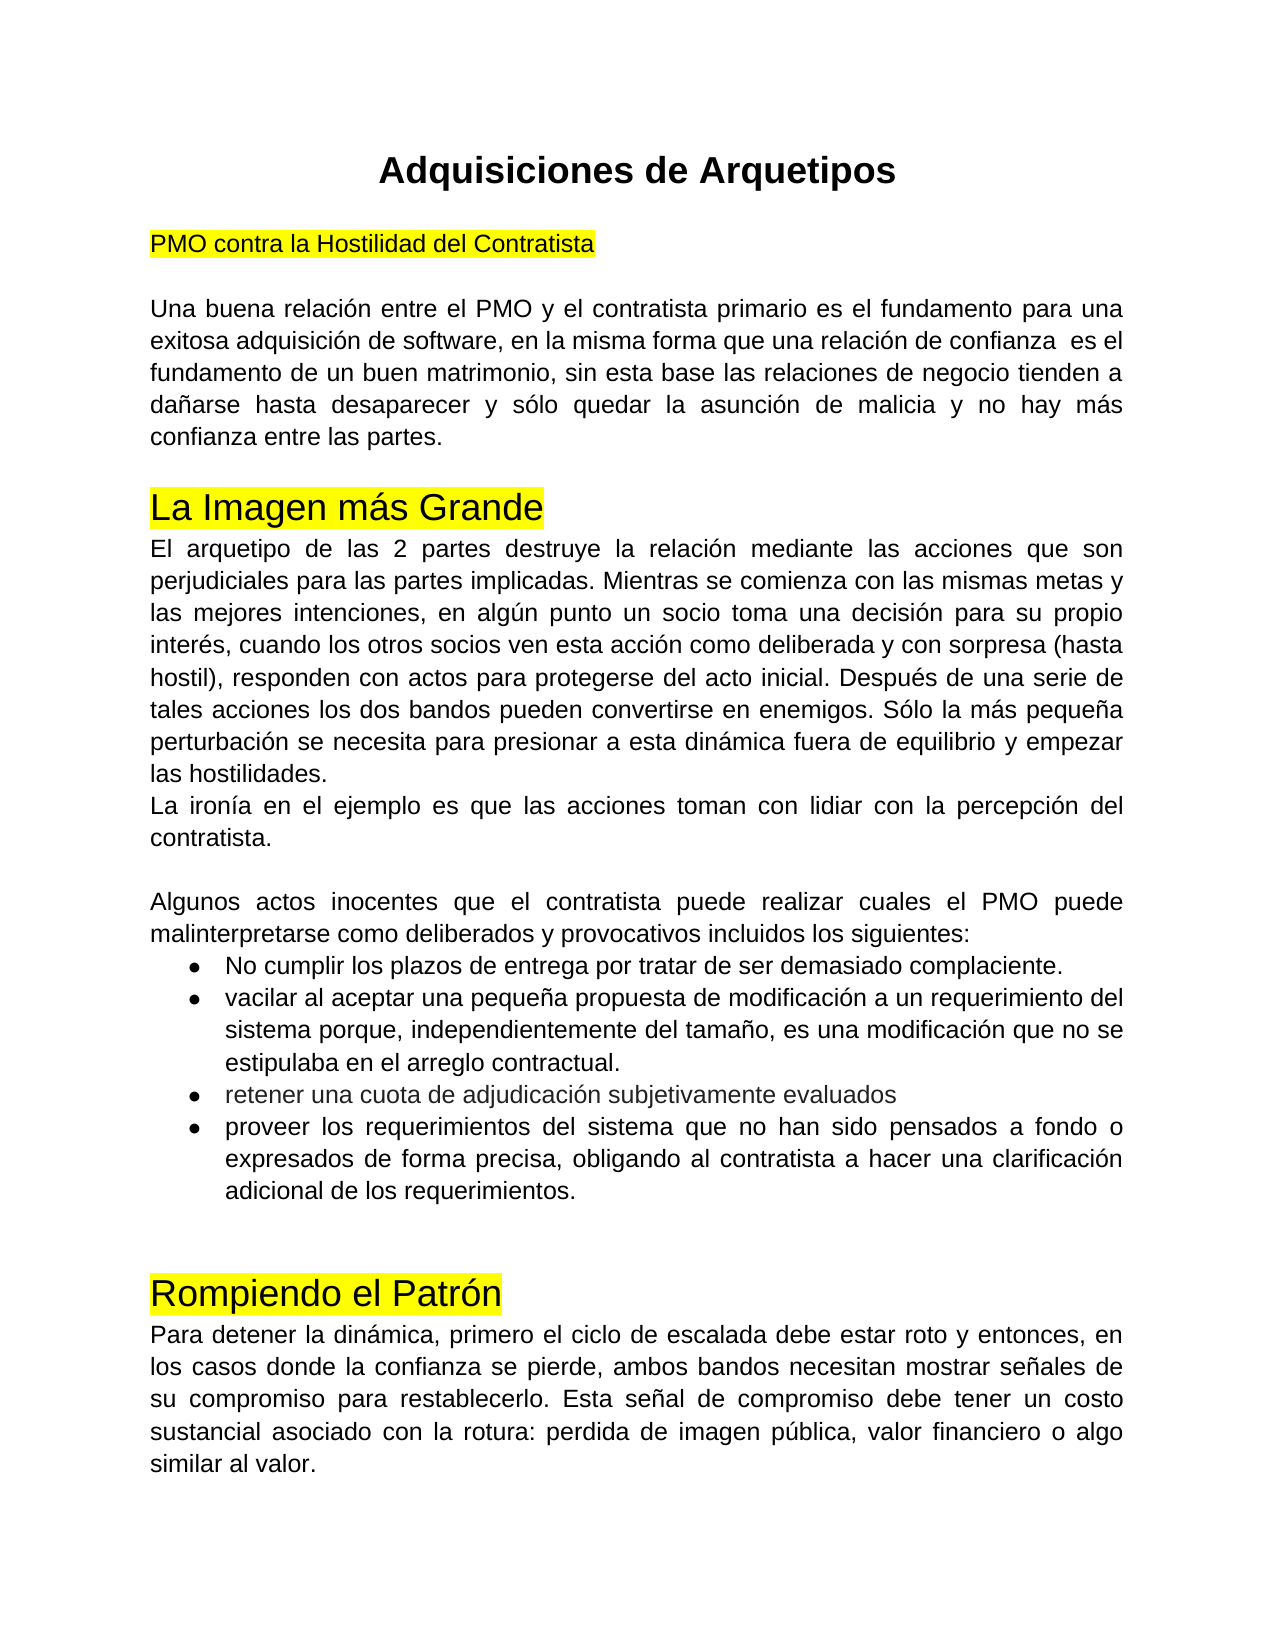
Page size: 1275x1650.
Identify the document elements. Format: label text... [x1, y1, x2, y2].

text Algunos actos inocentes que el contratista puede realizar cuales el PMO puede malinterpretarse como deliberados y provocativos incluidos los siguientes: [150, 888, 1125, 948]
list vacilar al aceptar una pequeña propuesta de modificación a un requerimiento del sistema porque, independientemente del tamaño, es una modificación que no se estipulaba en el arreglo contractual. [187, 984, 1125, 1076]
text Una buena relación entre el PMO y el contratista primario es el fundamento para una exitosa adquisición de software, en la misma forma que una relación de confianza es el fundamento de un buen matrimonio, sin esta base las relaciones de negocio tienden a dañarse hasta desaparecer y sólo quedar la asunción de malicia y no hay más confianza entre las partes. [150, 294, 1125, 451]
list retener una cuota de adjudicación subjetivamente evaluados [187, 1080, 1125, 1108]
text Rompiendo el Patrón [150, 1273, 1125, 1315]
text El arquetipo de las 2 partes destruye la relación mediante las acciones que son perjudiciales para las partes implicadas. Mientras se comienza con las mismas metas y las mejores intenciones, en algún punto un socio toma una decisión para su propio interés, cuando los otros socios ven esta acción como deliberada y con sorpresa (hasta hostil), responden con actos para protegerse del acto inicial. Después de una serie de tales acciones los dos bandos pueden convertirse en enemigos. Sólo la más pequeña perturbación se necesita para presionar a esta dinámica fuera de equilibrio y empezar las hostilidades. [150, 535, 1125, 787]
list proveer los requerimientos del sistema que no han sido pensados a fondo o expresados de forma precisa, obligando al contratista a hacer una clarificación adicional de los requerimientos. [187, 1112, 1125, 1204]
text La Imagen más Grande [150, 487, 1125, 529]
text PMO contra la Hostilidad del Contratista [150, 230, 1125, 258]
text Adquisiciones de Arquetipos [150, 150, 1125, 192]
text La ironía en el ejemplo es que las acciones toman con lidiar con la percepción del contratista. [150, 792, 1125, 852]
list No cumplir los plazos de entrega por tratar de ser demasiado complaciente. [187, 952, 1125, 980]
text Para detener la dinámica, primero el ciclo de escalada debe estar roto y entonces, en los casos donde la confianza se pierde, ambos bandos necesitan mostrar señales de su compromiso para restablecerlo. Esta señal de compromiso debe tener un costo sustancial asociado con la rotura: perdida de imagen pública, valor financiero o algo similar al valor. [150, 1321, 1125, 1477]
